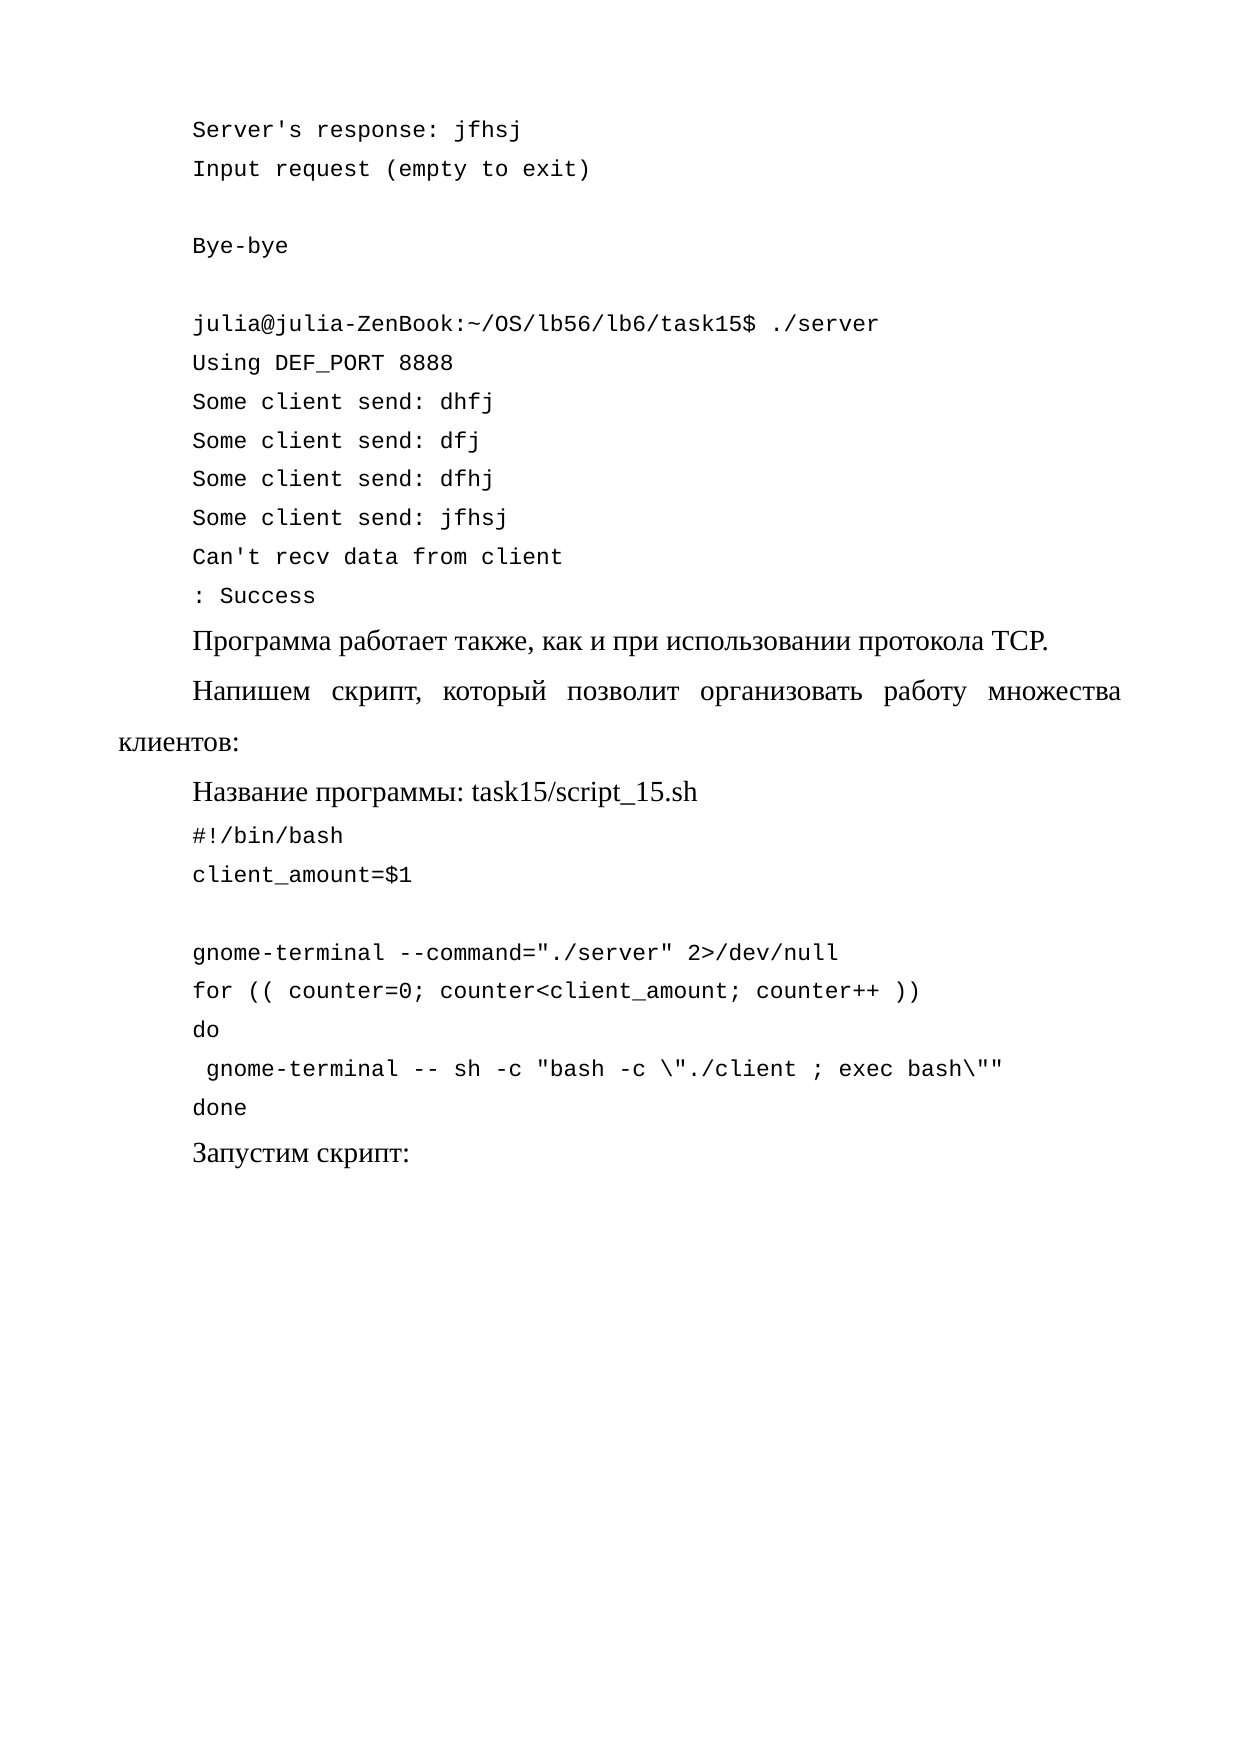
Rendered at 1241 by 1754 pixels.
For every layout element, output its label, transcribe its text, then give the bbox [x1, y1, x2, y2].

text Using DEF_PORT 8888 [118, 351, 1122, 377]
text : Success [118, 584, 1122, 610]
text Can't recv data from client [118, 546, 1122, 571]
text Программа работает также, как и при использовании протокола TCP. [118, 623, 1122, 657]
text for (( counter=0; counter<client_amount; counter++ )) [118, 980, 1122, 1006]
text Some client send: jfhsj [118, 507, 1122, 533]
text Some client send: dfhj [118, 468, 1122, 494]
text gnome-terminal --command="./server" 2>/dev/null [118, 941, 1122, 967]
text Server's response: jfhsj [118, 118, 1122, 144]
text client_amount=$1 [118, 863, 1122, 889]
text julia@julia-ZenBook:~/OS/lb56/lb6/task15$ ./server [118, 312, 1122, 338]
text Some client send: dhfj [118, 390, 1122, 416]
text Input request (empty to exit) [118, 157, 1122, 183]
text Напишем скрипт, который позволит организовать работу множества клиентов: [118, 673, 1122, 757]
text Bye-bye [118, 235, 1122, 261]
text do [118, 1019, 1122, 1045]
text Название программы: task15/script_15.sh [118, 774, 1122, 808]
text #!/bin/bash [118, 824, 1122, 850]
text done [118, 1096, 1122, 1122]
text gnome-terminal -- sh -c "bash -c \"./client ; exec bash\"" [118, 1058, 1122, 1083]
text Some client send: dfj [118, 429, 1122, 455]
text Запустим скрипт: [118, 1135, 1122, 1169]
